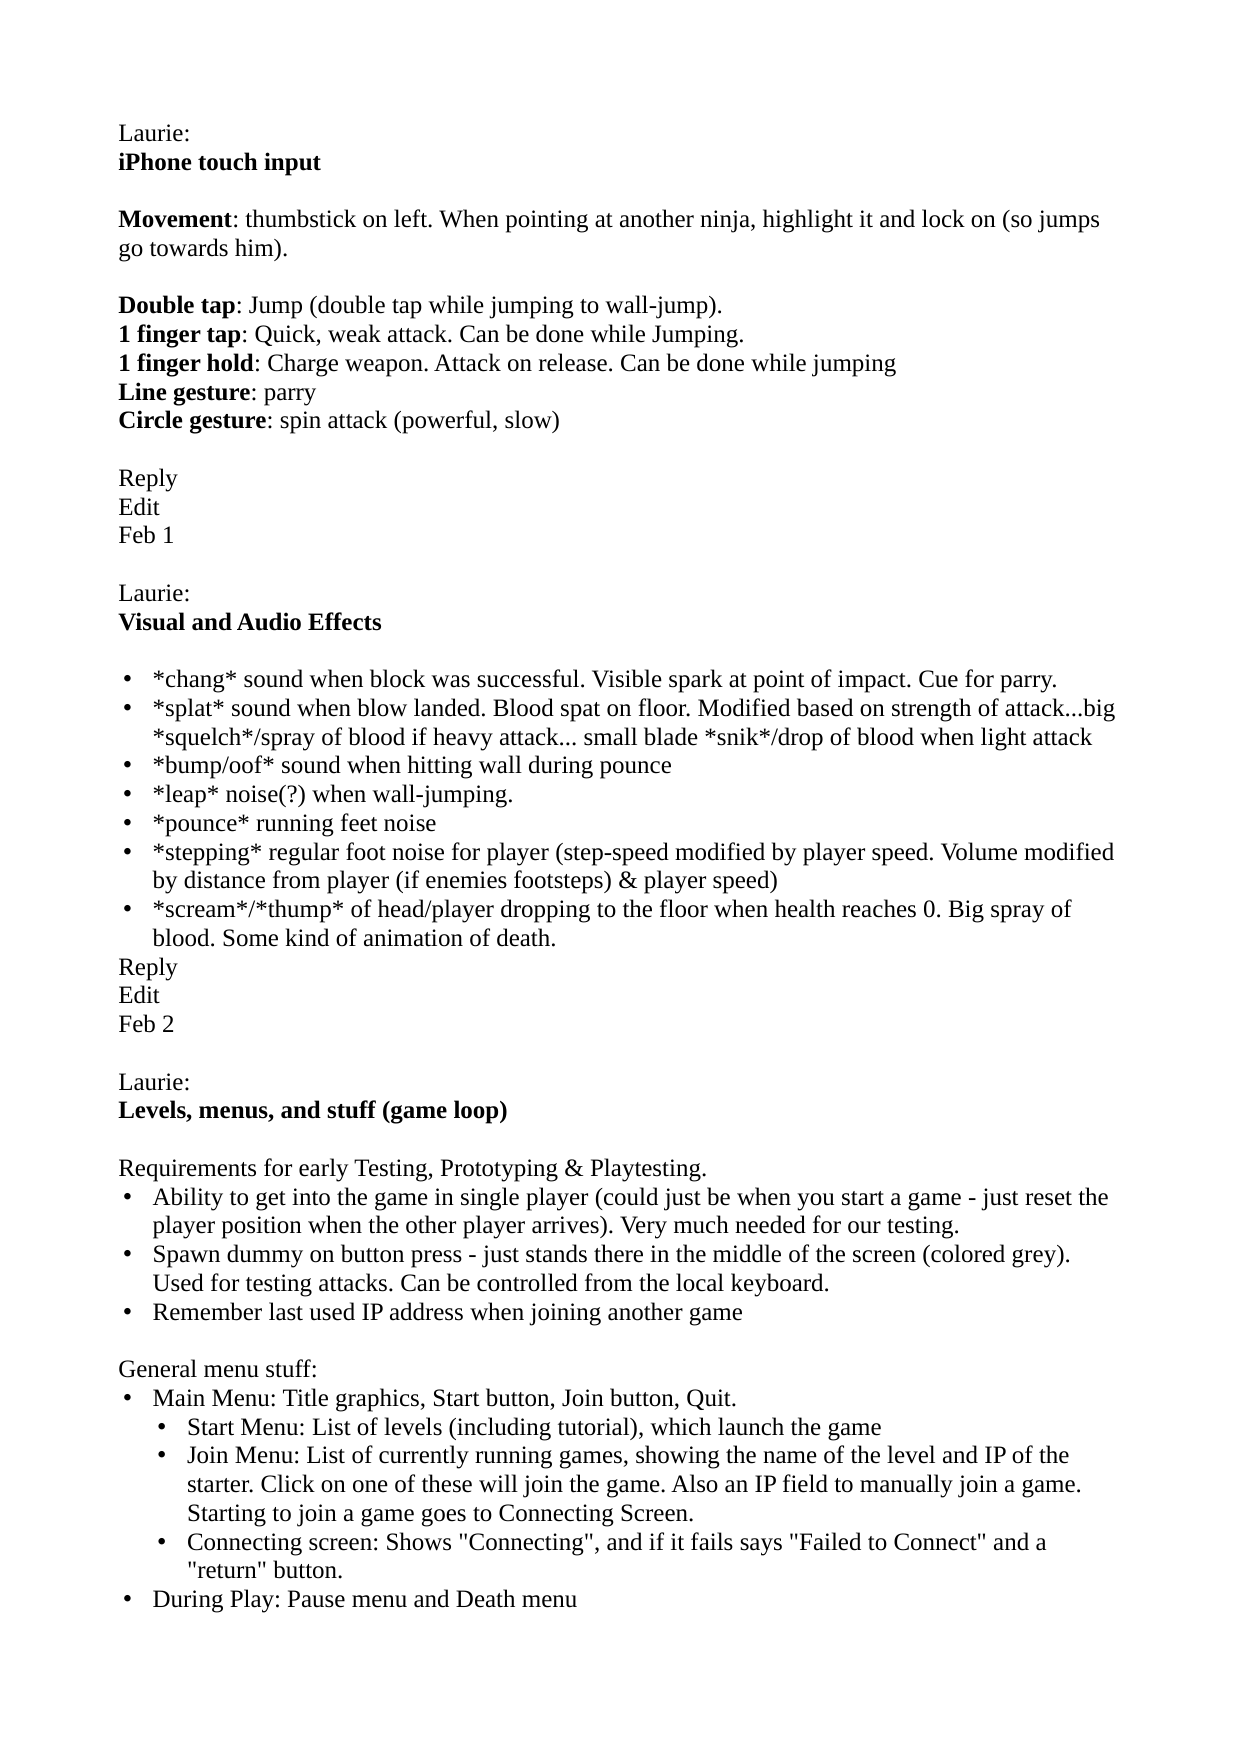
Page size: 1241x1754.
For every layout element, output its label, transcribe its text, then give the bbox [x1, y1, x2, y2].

list Reply [118, 952, 1122, 981]
list Reply [118, 463, 1122, 492]
list Visual and Audio Effects [118, 607, 1122, 636]
list Feb 2 [118, 1009, 1122, 1038]
list General menu stuff: [118, 1354, 1122, 1383]
list *chang* sound when block was successful. Visible spark at point of impact. Cue for parry. [152, 664, 1122, 693]
list Ability to get into the game in single player (could just be when you start a game - just reset the player position when the other player arrives). Very much needed for our testing. [152, 1182, 1122, 1239]
list *bump/oof* sound when hitting wall during pounce [152, 751, 1122, 779]
list Movement: thumbstick on left. When pointing at another ninja, highlight it and lock on (so jumps go towards him). [118, 204, 1122, 262]
list Edit [118, 981, 1122, 1009]
list *pounce* running feet noise [152, 808, 1122, 837]
list *leap* noise(?) when wall-jumping. [152, 779, 1122, 808]
list *stepping* regular foot noise for player (step-speed modified by player speed. Volume modified by distance from player (if enemies footsteps) & player speed) [152, 837, 1122, 894]
list Line gesture: parry [118, 377, 1122, 406]
list *scream*/*thump* of head/player dropping to the floor when health reaches 0. Big spray of blood. Some kind of animation of death. [152, 894, 1122, 952]
list Laurie: [118, 118, 1122, 147]
list iPhone touch input [118, 147, 1122, 176]
list Remember last used IP address when joining another game [152, 1297, 1122, 1326]
list Circle gesture: spin attack (powerful, slow) [118, 406, 1122, 434]
list Double tap: Jump (double tap while jumping to wall-jump). [118, 291, 1122, 319]
list Requirements for early Testing, Prototyping & Playtesting. [118, 1153, 1122, 1182]
list Start Menu: List of levels (including tutorial), which launch the game [187, 1412, 1122, 1441]
list Connecting screen: Shows "Connecting", and if it fails says "Failed to Connect" and a "return" button. [187, 1527, 1122, 1584]
list 1 finger hold: Charge weapon. Attack on release. Can be done while jumping [118, 348, 1122, 377]
list Laurie: [118, 578, 1122, 607]
list Levels, menus, and stuff (game loop) [118, 1096, 1122, 1124]
list During Play: Pause menu and Death menu [152, 1584, 1122, 1613]
list Laurie: [118, 1067, 1122, 1096]
list Spawn dummy on button press - just stands there in the middle of the screen (colored grey). Used for testing attacks. Can be controlled from the local keyboard. [152, 1239, 1122, 1297]
list Main Menu: Title graphics, Start button, Join button, Quit. [152, 1383, 1122, 1412]
list *splat* sound when blow landed. Blood spat on floor. Modified based on strength of attack...big *squelch*/spray of blood if heavy attack... small blade *snik*/drop of blood when light attack [152, 693, 1122, 751]
list 1 finger tap: Quick, weak attack. Can be done while Jumping. [118, 319, 1122, 348]
list Edit [118, 492, 1122, 521]
list Feb 1 [118, 521, 1122, 549]
list Join Menu: List of currently running games, showing the name of the level and IP of the starter. Click on one of these will join the game. Also an IP field to manually join a game. Starting to join a game goes to Connecting Screen. [187, 1441, 1122, 1527]
